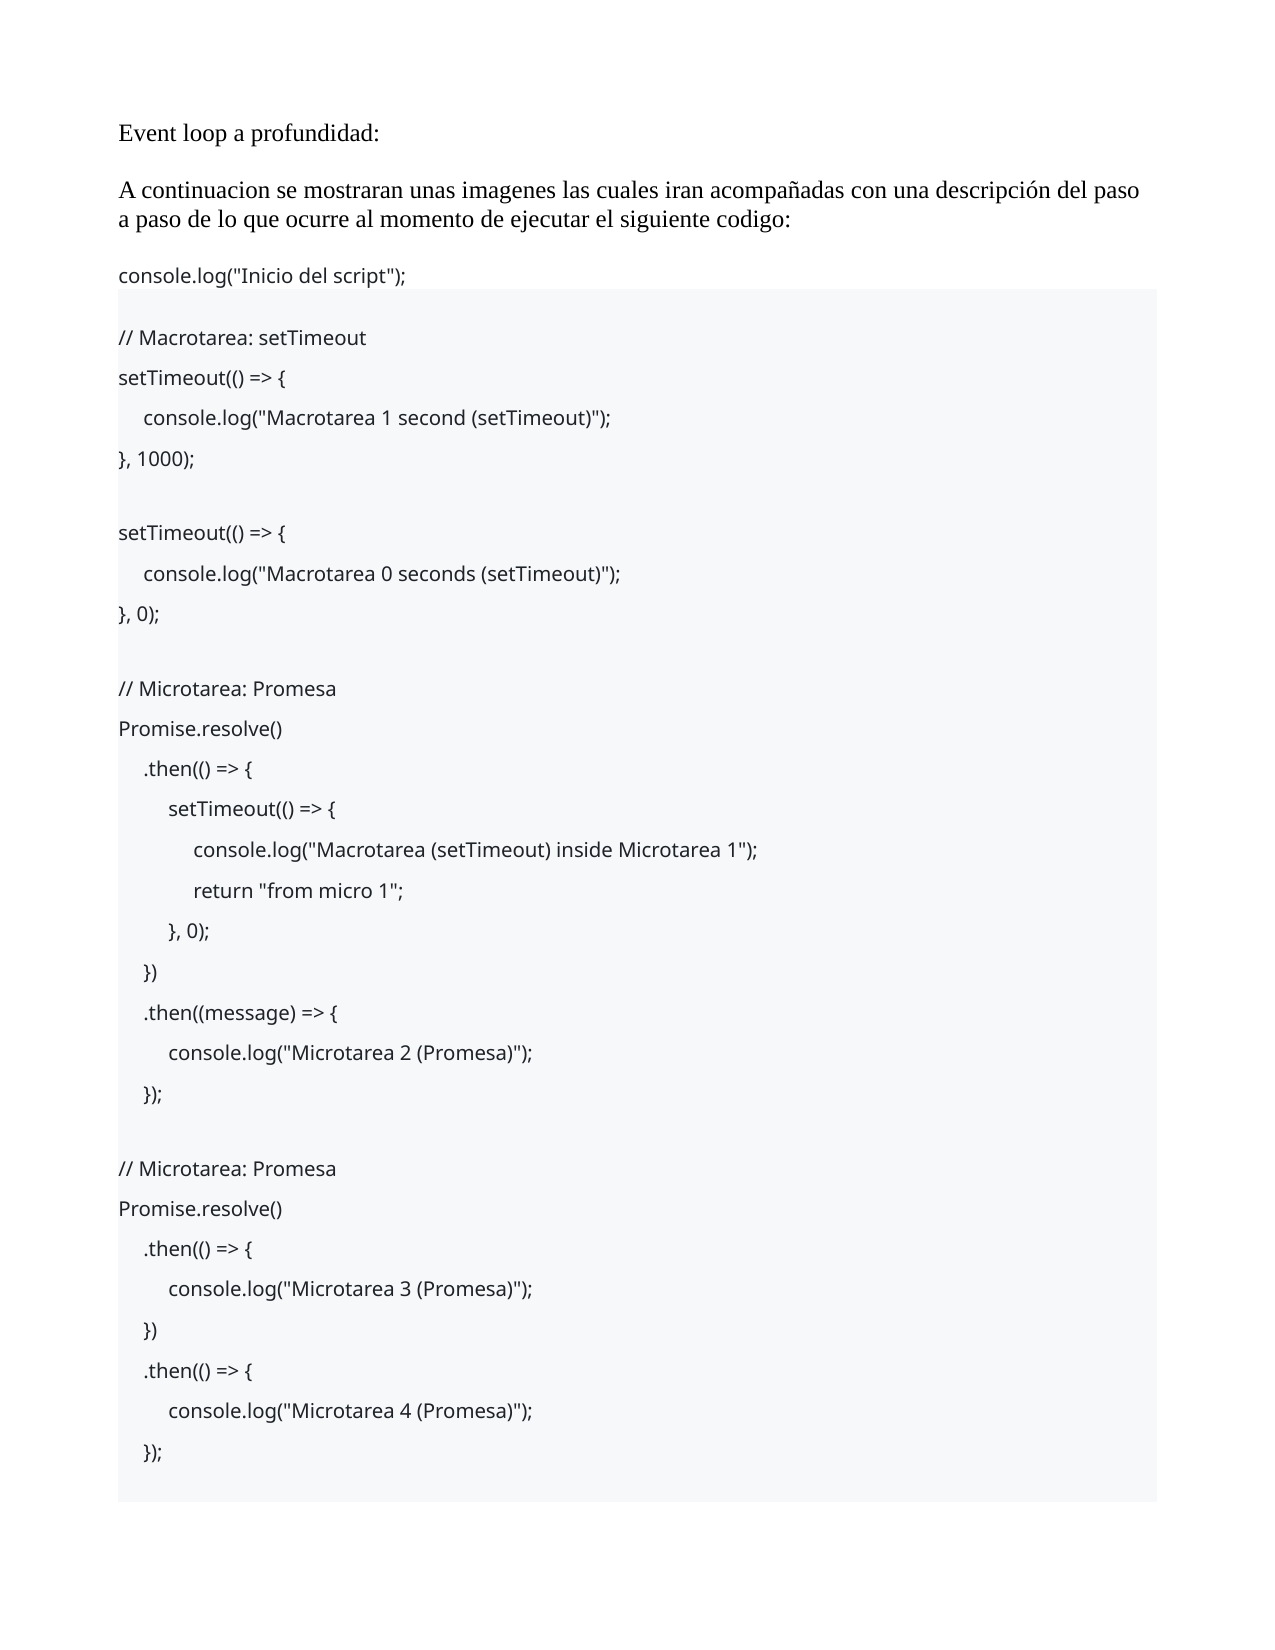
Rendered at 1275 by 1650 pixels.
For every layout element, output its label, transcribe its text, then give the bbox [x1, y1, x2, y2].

text }, 0); [118, 917, 1157, 945]
text setTimeout(() => { [118, 795, 1157, 823]
text .then((message) => { [118, 998, 1157, 1026]
text console.log("Microtarea 3 (Promesa)"); [118, 1275, 1157, 1303]
text A continuacion se mostraran unas imagenes las cuales iran acompañadas con una descripción del paso a paso de lo que ocurre al momento de ejecutar el siguiente codigo: [118, 176, 1157, 233]
text }, 0); [118, 600, 1157, 627]
text Promise.resolve() [118, 714, 1157, 742]
text console.log("Macrotarea 0 seconds (setTimeout)"); [118, 559, 1157, 587]
text Promise.resolve() [118, 1194, 1157, 1222]
text }); [118, 1438, 1157, 1466]
text console.log("Microtarea 2 (Promesa)"); [118, 1039, 1157, 1067]
text console.log("Macrotarea (setTimeout) inside Microtarea 1"); [118, 836, 1157, 864]
text // Macrotarea: setTimeout [118, 324, 1157, 352]
text // Microtarea: Promesa [118, 1154, 1157, 1182]
text console.log("Microtarea 4 (Promesa)"); [118, 1397, 1157, 1425]
text // Microtarea: Promesa [118, 674, 1157, 702]
text console.log("Inicio del script"); [118, 262, 1157, 289]
text .then(() => { [118, 1234, 1157, 1262]
text }, 1000); [118, 445, 1157, 472]
text }) [118, 1316, 1157, 1344]
text setTimeout(() => { [118, 519, 1157, 547]
text setTimeout(() => { [118, 364, 1157, 392]
text }); [118, 1079, 1157, 1107]
text .then(() => { [118, 1356, 1157, 1384]
text }) [118, 957, 1157, 986]
text .then(() => { [118, 754, 1157, 782]
text Event loop a profundidad: [118, 118, 1157, 147]
text console.log("Macrotarea 1 second (setTimeout)"); [118, 404, 1157, 432]
text return "from micro 1"; [118, 876, 1157, 904]
